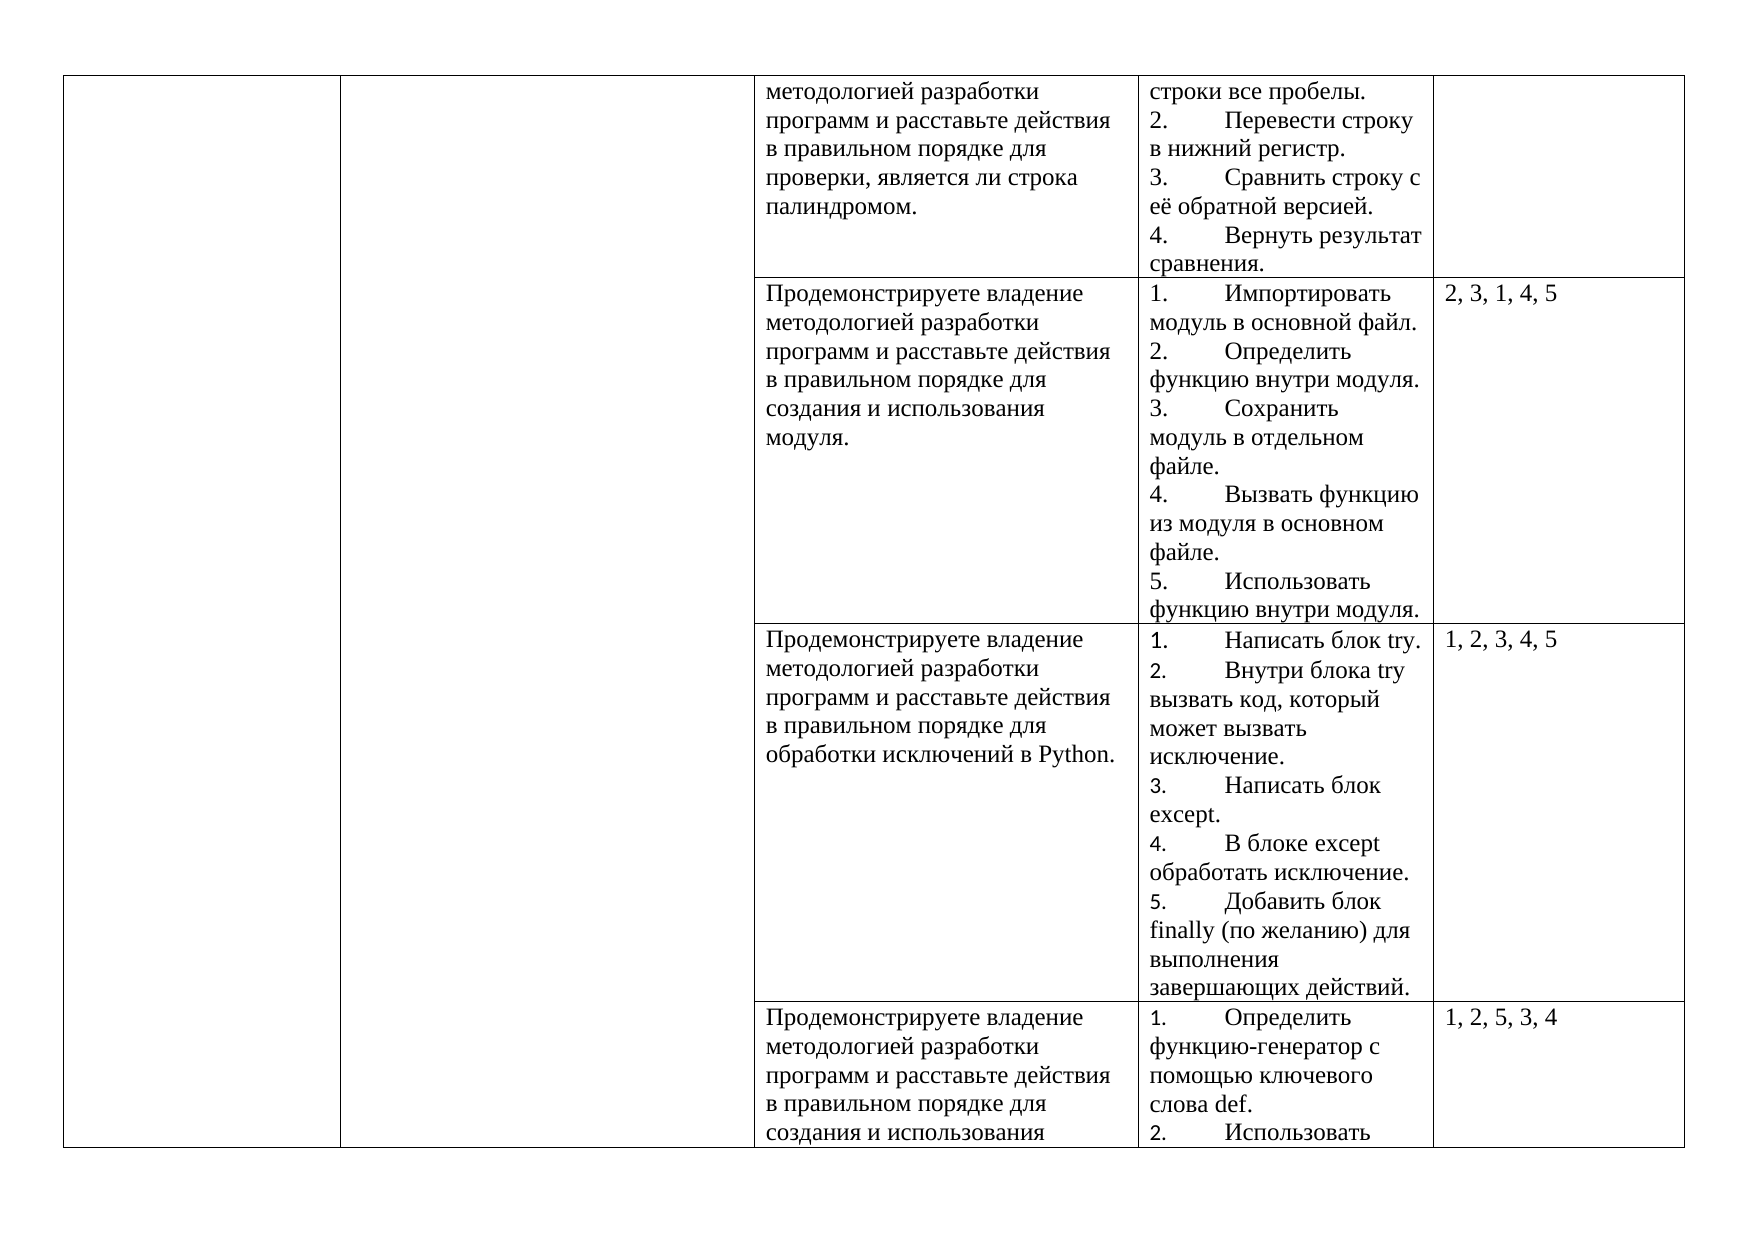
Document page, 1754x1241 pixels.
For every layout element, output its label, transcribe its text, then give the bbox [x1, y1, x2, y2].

table_cell Написать блок try. Внутри блока try вызвать код, который может вызвать исключение. Написать блок except. В блоке except обработать исключение. Добавить блок finally (по желанию) для выполнения завершающих действий. [1139, 624, 1433, 1001]
table_cell Продемонстрируете владение методологией разработки программ и расставьте действия в правильном порядке для создания и использования [755, 1002, 1138, 1147]
table_cell Продемонстрируете владение методологией разработки программ и расставьте действия в правильном порядке для обработки исключений в Python. [755, 624, 1138, 1001]
table_cell Удалить из строки все пробелы. Перевести строку в нижний регистр. Сравнить строку с её обратной версией. Вернуть результат сравнения. [1139, 76, 1433, 277]
table_cell методологией разработки программ и расставьте действия в правильном порядке для проверки, является ли строка палиндромом. [755, 76, 1138, 277]
table_cell 1, 2, 3, 4, 5 [1434, 624, 1684, 1001]
table_cell Определить функцию-генератор с помощью ключевого слова def. Использовать [1139, 1002, 1433, 1147]
table_cell [1434, 76, 1684, 277]
table_cell 2, 3, 1, 4, 5 [1434, 278, 1684, 623]
table_cell Импортировать модуль в основной файл. Определить функцию внутри модуля. Сохранить модуль в отдельном файле. Вызвать функцию из модуля в основном файле. Использовать функцию внутри модуля. [1139, 278, 1433, 623]
table_cell Продемонстрируете владение методологией разработки программ и расставьте действия в правильном порядке для создания и использования модуля. [755, 278, 1138, 623]
table_cell 1, 2, 5, 3, 4 [1434, 1002, 1684, 1147]
